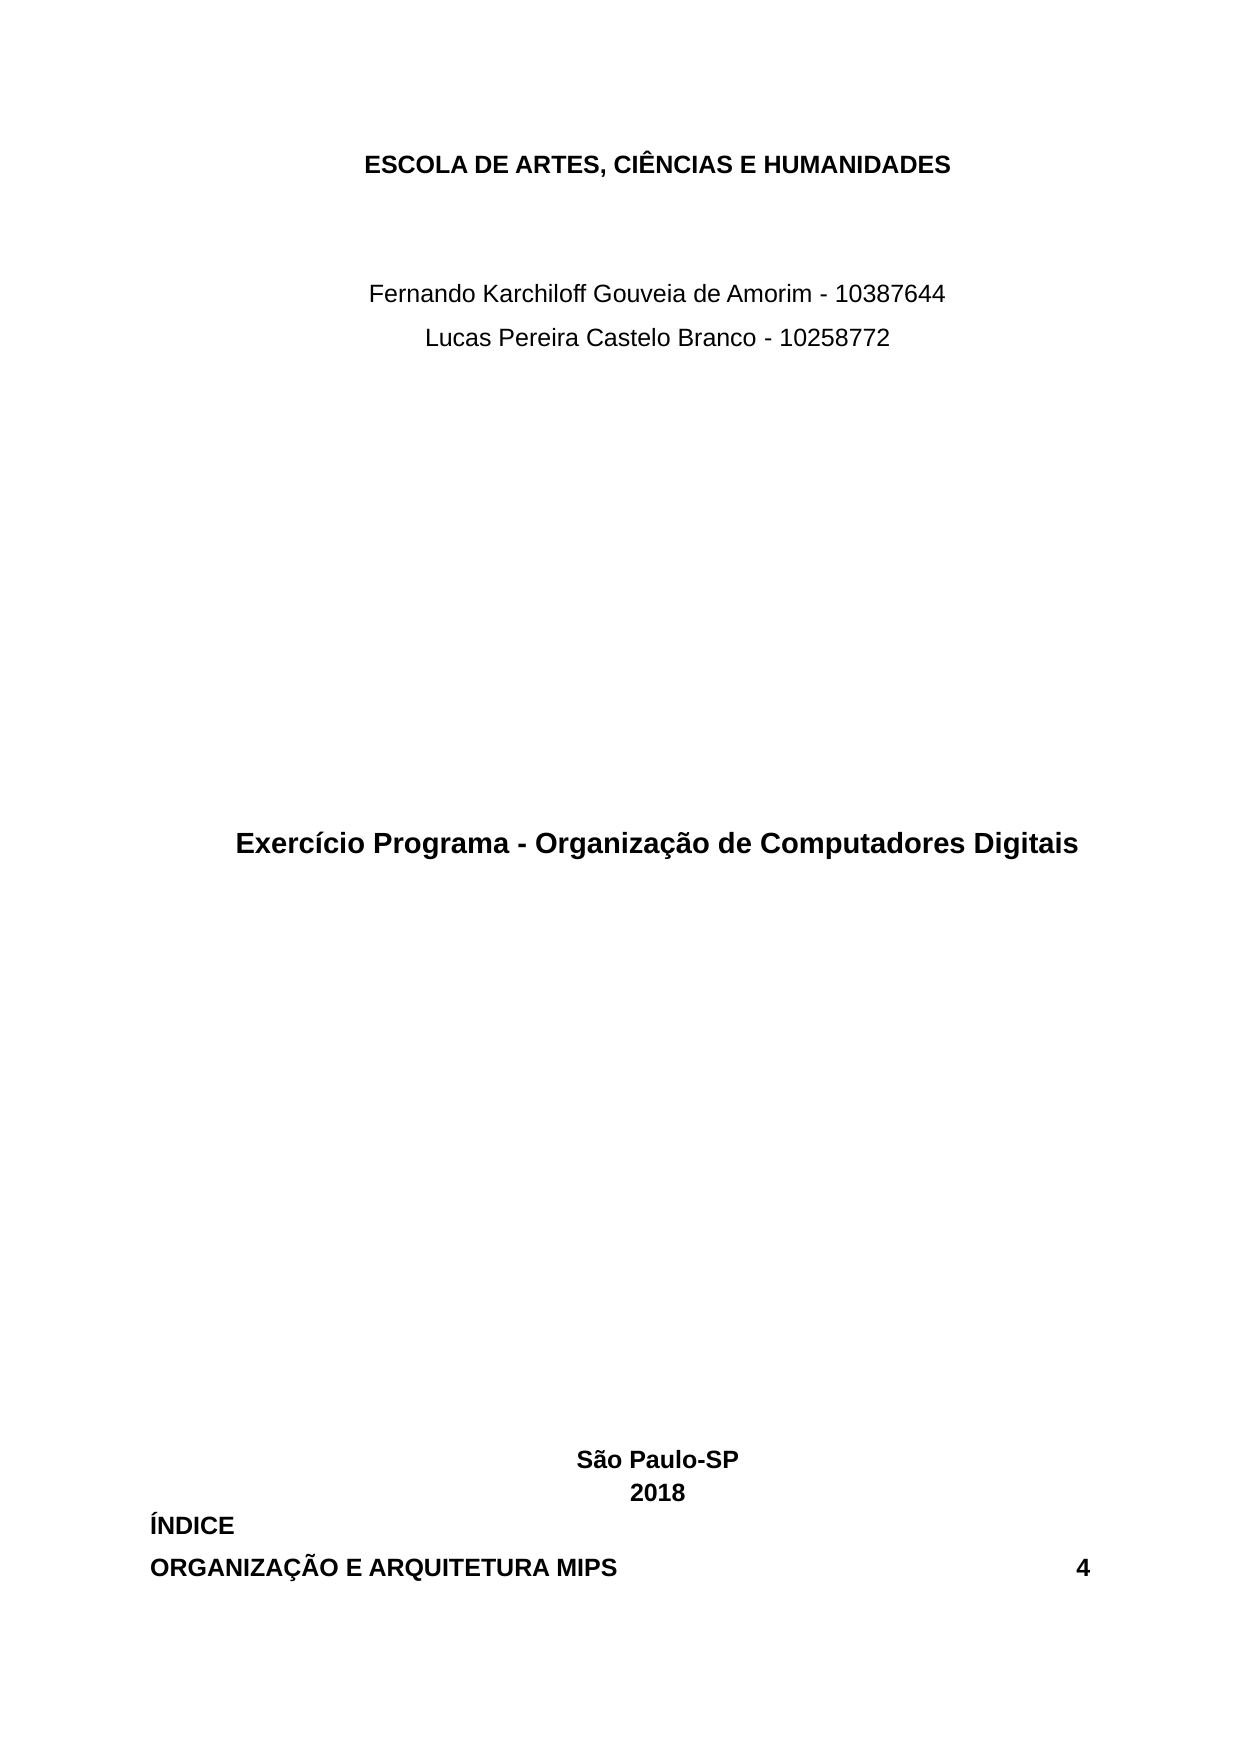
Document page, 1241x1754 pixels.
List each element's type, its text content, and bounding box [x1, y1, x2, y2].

text ÍNDICE [150, 1511, 1090, 1540]
text Lucas Pereira Castelo Branco - 10258772 [150, 322, 1090, 351]
text ORGANIZAÇÃO E ARQUITETURA MIPS 4 [150, 1553, 1090, 1581]
text Exercício Programa - Organização de Computadores Digitais [150, 826, 1090, 860]
text 2018 [150, 1478, 1090, 1507]
text Fernando Karchiloff Gouveia de Amorim - 10387644 [150, 279, 1090, 308]
text ESCOLA DE ARTES, CIÊNCIAS E HUMANIDADES [150, 150, 1090, 179]
text São Paulo-SP [150, 1445, 1090, 1474]
